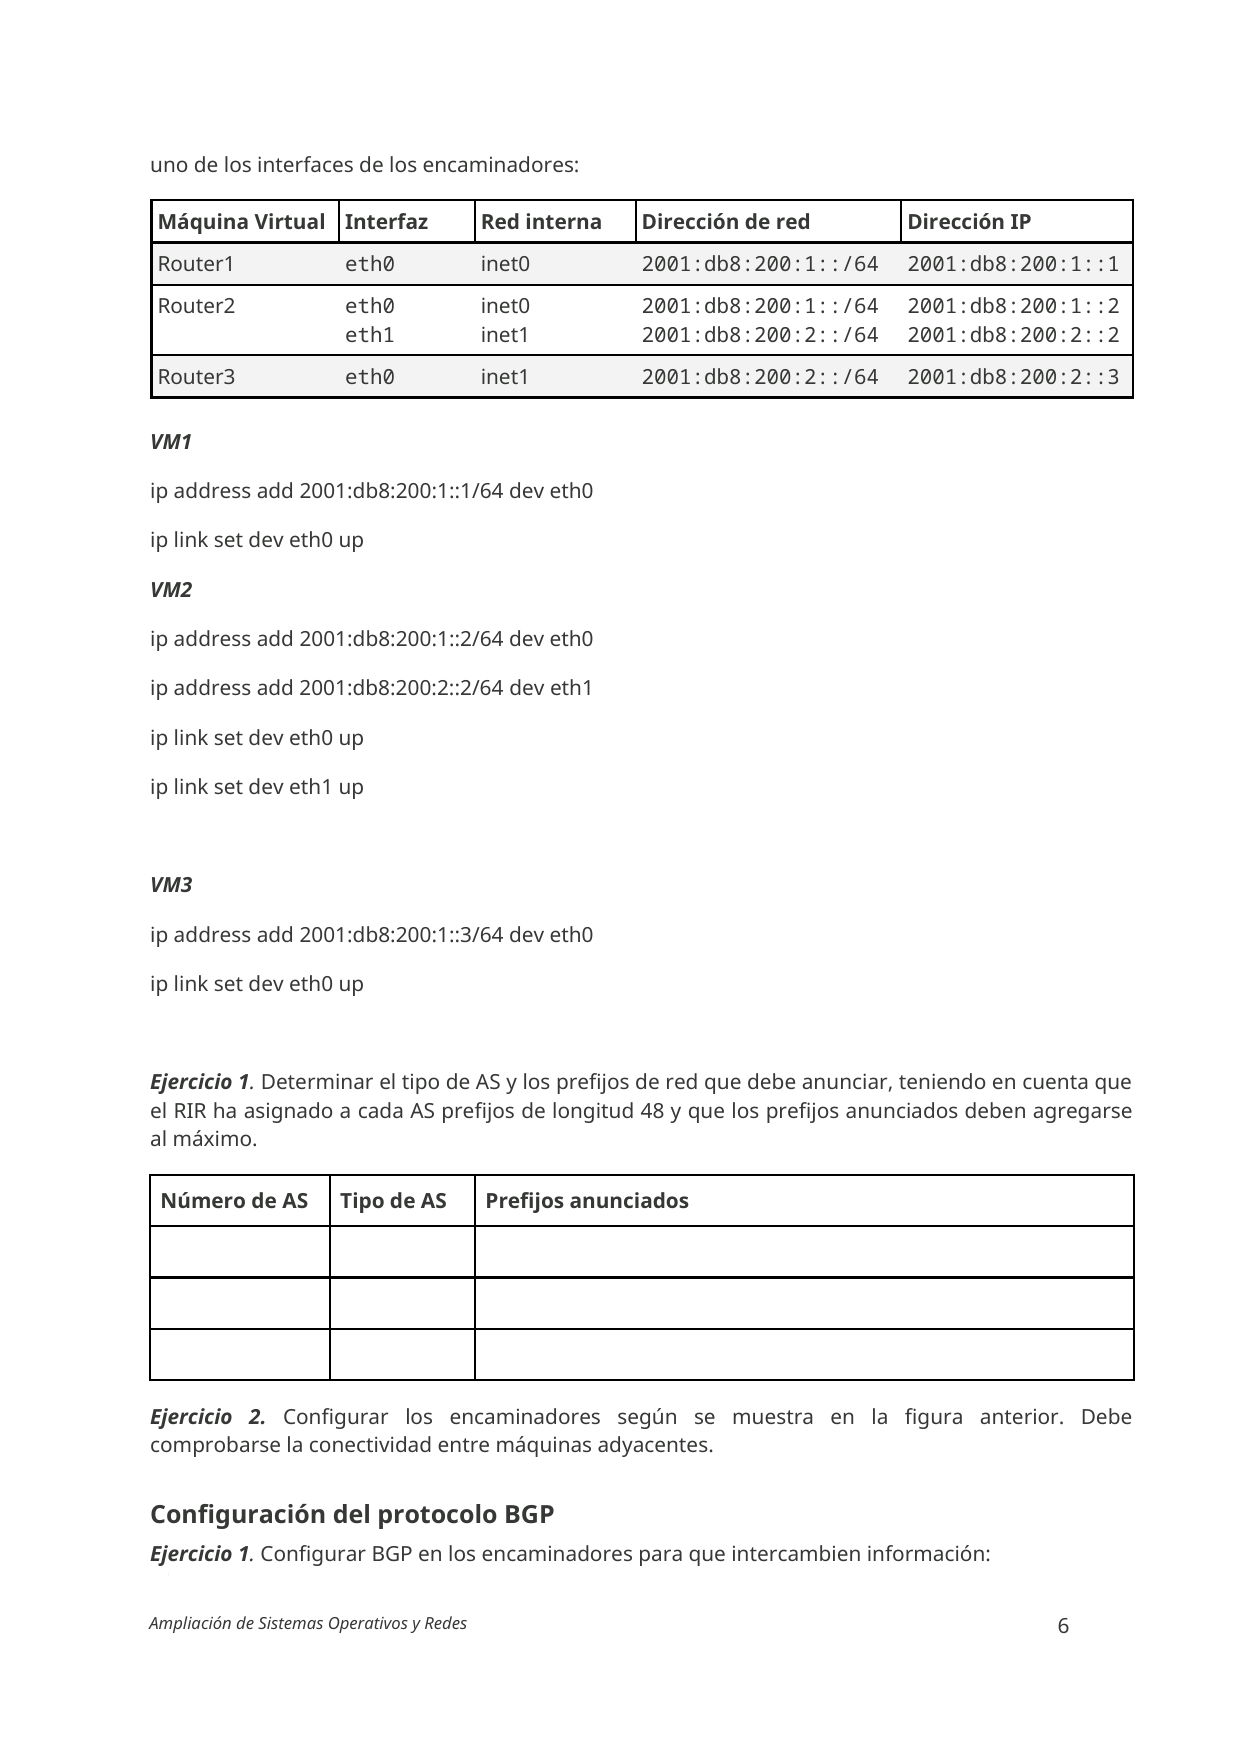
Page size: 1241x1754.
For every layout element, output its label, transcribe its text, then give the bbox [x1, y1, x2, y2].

text ip address add 2001:db8:200:2::2/64 dev eth1 [150, 673, 1134, 702]
table_header Tipo de AS [331, 1176, 474, 1225]
table_header Prefijos anunciados [476, 1176, 1133, 1225]
text ip link set dev eth0 up [150, 969, 1134, 997]
text VM1 [150, 427, 1134, 455]
table_cell [331, 1330, 474, 1379]
table_cell Router3 [153, 356, 339, 396]
table_cell [151, 1279, 329, 1328]
text VM3 [150, 870, 1134, 899]
table_cell eth0 eth1 [339, 286, 475, 354]
table_cell Router1 [153, 244, 339, 284]
table_cell 2001:db8:200:1::/64 2001:db8:200:2::/64 [636, 286, 901, 354]
table_cell 2001:db8:200:1::1 [901, 244, 1132, 284]
table_header Número de AS [151, 1176, 329, 1225]
table_cell Router2 [153, 286, 339, 354]
table_cell eth0 [339, 244, 475, 284]
table_header Interfaz [340, 201, 474, 241]
table_cell 2001:db8:200:2::3 [901, 356, 1132, 396]
text Ejercicio 2. Configurar los encaminadores según se muestra en la figura anterior. Debe comprobarse la conectividad entre máquinas adyacentes. [150, 1402, 1134, 1459]
table_cell eth0 [339, 356, 475, 396]
text uno de los interfaces de los encaminadores: [150, 150, 1134, 178]
table_header Máquina Virtual [153, 201, 338, 241]
table_cell [331, 1227, 474, 1276]
table_cell inet0 inet1 [475, 286, 636, 354]
table_cell inet0 [475, 244, 636, 284]
text ip address add 2001:db8:200:1::1/64 dev eth0 [150, 476, 1134, 505]
table_header Dirección de red [637, 201, 900, 241]
text ip address add 2001:db8:200:1::3/64 dev eth0 [150, 920, 1134, 948]
table_cell 2001:db8:200:1::/64 [636, 244, 901, 284]
subtitle Configuración del protocolo BGP [150, 1496, 1134, 1530]
table_cell inet1 [475, 356, 636, 396]
text ip link set dev eth0 up [150, 723, 1134, 751]
table_cell 2001:db8:200:2::/64 [636, 356, 901, 396]
table_cell [151, 1330, 329, 1379]
table_cell [476, 1330, 1133, 1379]
table_header Dirección IP [902, 201, 1132, 241]
text VM2 [150, 575, 1134, 603]
table_cell [331, 1279, 474, 1328]
text ip link set dev eth1 up [150, 772, 1134, 800]
text Ejercicio 1. Determinar el tipo de AS y los prefijos de red que debe anunciar, teniendo en cuenta que el RIR ha asignado a cada AS prefijos de longitud 48 y que los prefijos anunciados deben agregarse al máximo. [150, 1067, 1134, 1153]
text ip address add 2001:db8:200:1::2/64 dev eth0 [150, 624, 1134, 652]
table_cell [476, 1227, 1133, 1276]
text Ejercicio 1. Configurar BGP en los encaminadores para que intercambien información: [150, 1539, 1134, 1567]
text ip link set dev eth0 up [150, 526, 1134, 554]
table_cell [151, 1227, 329, 1276]
table_cell 2001:db8:200:1::2 2001:db8:200:2::2 [901, 286, 1132, 354]
table_cell [476, 1279, 1133, 1328]
table_header Red interna [476, 201, 635, 241]
